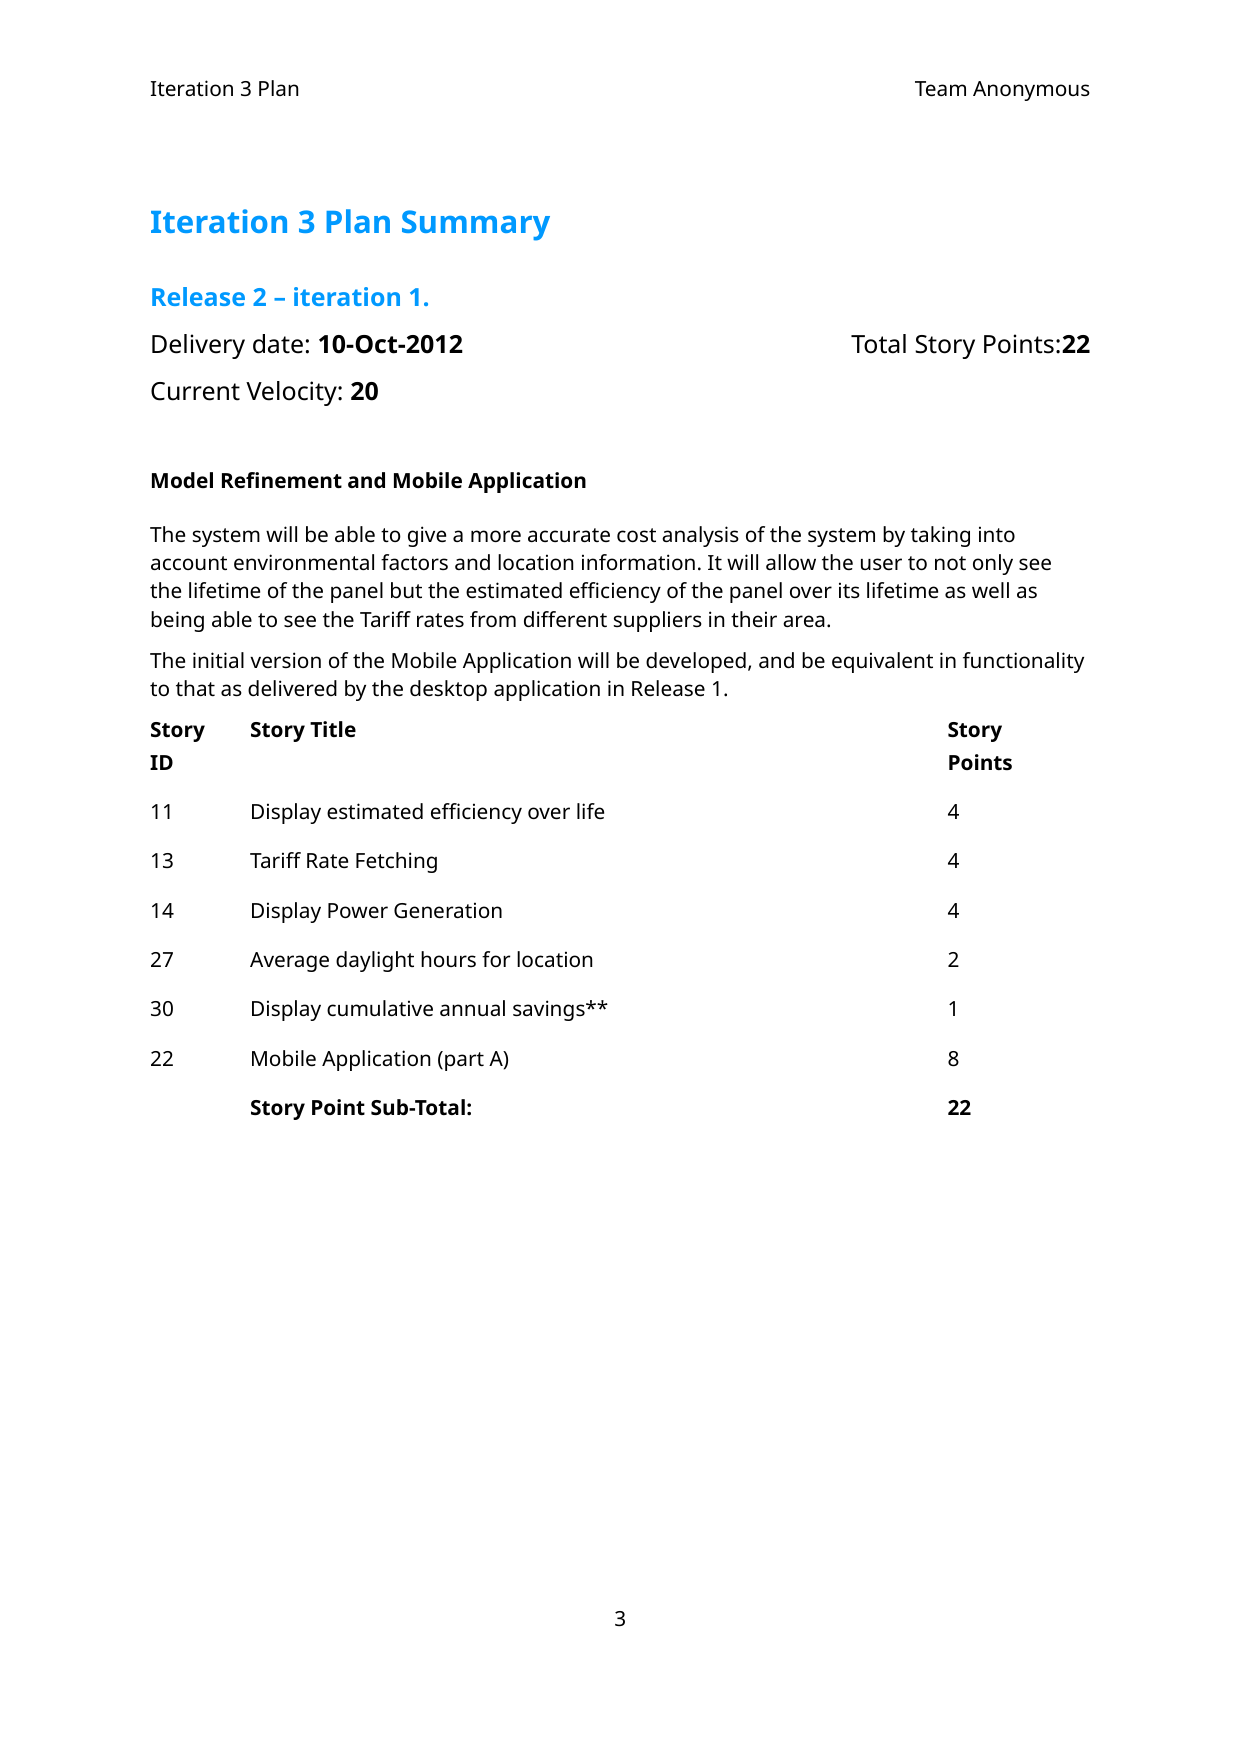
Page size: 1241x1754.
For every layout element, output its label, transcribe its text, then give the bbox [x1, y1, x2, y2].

table_cell Tariff Rate Fetching [239, 847, 936, 896]
table_cell Display Power Generation [239, 896, 936, 945]
table_header Story Points [936, 715, 1084, 797]
table_cell 2 [936, 945, 1084, 994]
table_cell 11 [139, 797, 239, 847]
table_cell 8 [936, 1044, 1084, 1093]
table_header Story ID [139, 715, 239, 797]
table_cell 4 [936, 797, 1084, 847]
table_cell 4 [936, 896, 1084, 945]
table_cell Average daylight hours for location [239, 945, 936, 994]
table_cell [139, 1093, 239, 1142]
table_cell Mobile Application (part A) [239, 1044, 936, 1093]
subtitle Iteration 3 Plan Summary [150, 200, 1090, 243]
text Delivery date: 10-Oct-2012 Total Story Points:22 [150, 327, 1090, 361]
text The system will be able to give a more accurate cost analysis of the system by taking into account environmental factors and location information. It will allow the user to not only see the lifetime of the panel but the estimated efficiency of the panel over its lifetime as well as being able to see the Tariff rates from different suppliers in their area. [150, 520, 1090, 633]
table_cell 27 [139, 945, 239, 994]
table_header Story Title [239, 715, 936, 797]
table_cell 22 [936, 1093, 1084, 1142]
text Current Velocity: 20 [150, 373, 1090, 407]
table_cell 4 [936, 847, 1084, 896]
table_cell Display estimated efficiency over life [239, 797, 936, 847]
table_cell 22 [139, 1044, 239, 1093]
table_cell Story Point Sub-Total: [239, 1093, 936, 1142]
table_cell 30 [139, 994, 239, 1044]
subtitle Release 2 – iteration 1. [150, 280, 1090, 314]
table_cell Display cumulative annual savings** [239, 994, 936, 1044]
text The initial version of the Mobile Application will be developed, and be equivalent in functionality to that as delivered by the desktop application in Release 1. [150, 646, 1090, 703]
table_cell 1 [936, 994, 1084, 1044]
table_cell 14 [139, 896, 239, 945]
text Model Refinement and Mobile Application [150, 466, 1090, 495]
table_cell 13 [139, 847, 239, 896]
